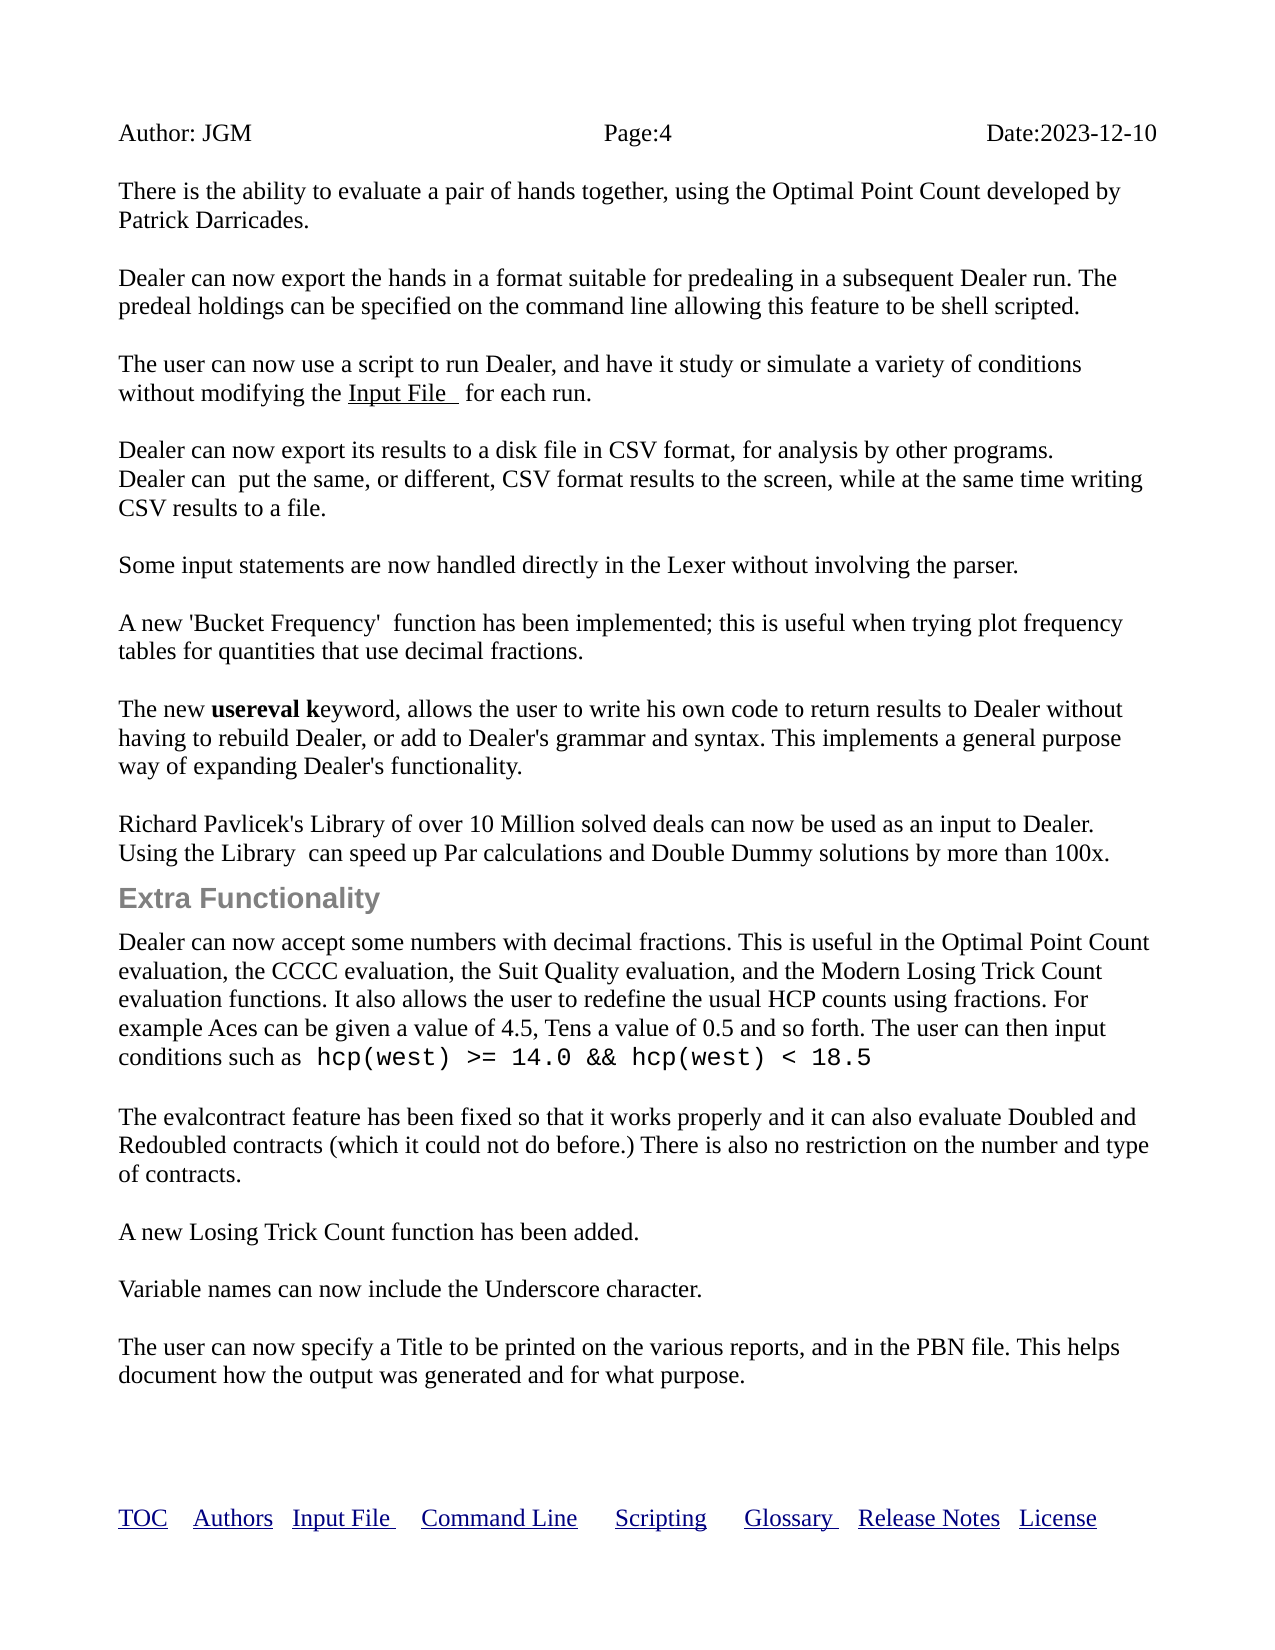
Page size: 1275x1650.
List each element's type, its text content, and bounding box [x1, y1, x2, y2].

text Richard Pavlicek's Library of over 10 Million solved deals can now be used as an input to Dealer. Using the Library can speed up Par calculations and Double Dummy solutions by more than 100x. [118, 809, 1157, 866]
text A new Losing Trick Count function has been added. [118, 1217, 1157, 1245]
text Dealer can now export its results to a disk file in CSV format, for analysis by other programs. [118, 435, 1157, 464]
text The user can now specify a Title to be printed on the various reports, and in the PBN file. This helps document how the output was generated and for what purpose. [118, 1332, 1157, 1389]
text The evalcontract feature has been fixed so that it works properly and it can also evaluate Doubled and Redoubled contracts (which it could not do before.) There is also no restriction on the number and type of contracts. [118, 1102, 1157, 1188]
text Variable names can now include the Underscore character. [118, 1274, 1157, 1303]
text A new 'Bucket Frequency' function has been implemented; this is useful when trying plot frequency tables for quantities that use decimal fractions. [118, 608, 1157, 665]
subtitle Extra Functionality [118, 881, 1157, 914]
text The new usereval keyword, allows the user to write his own code to return results to Dealer without having to rebuild Dealer, or add to Dealer's grammar and syntax. This implements a general purpose way of expanding Dealer's functionality. [118, 694, 1157, 780]
text Dealer can now accept some numbers with decimal fractions. This is useful in the Optimal Point Count evaluation, the CCCC evaluation, the Suit Quality evaluation, and the Modern Losing Trick Count evaluation functions. It also allows the user to redefine the usual HCP counts using fractions. For example Aces can be given a value of 4.5, Tens a value of 0.5 and so forth. The user can then input conditions such as hcp(west) >= 14.0 && hcp(west) < 18.5 [118, 927, 1157, 1073]
text Dealer can put the same, or different, CSV format results to the screen, while at the same time writing CSV results to a file. [118, 464, 1157, 521]
text The user can now use a script to run Dealer, and have it study or simulate a variety of conditions without modifying the Input File for each run. [118, 349, 1157, 406]
text There is the ability to evaluate a pair of hands together, using the Optimal Point Count developed by Patrick Darricades. [118, 176, 1157, 234]
text Dealer can now export the hands in a format suitable for predealing in a subsequent Dealer run. The predeal holdings can be specified on the command line allowing this feature to be shell scripted. [118, 263, 1157, 320]
text Some input statements are now handled directly in the Lexer without involving the parser. [118, 550, 1157, 579]
